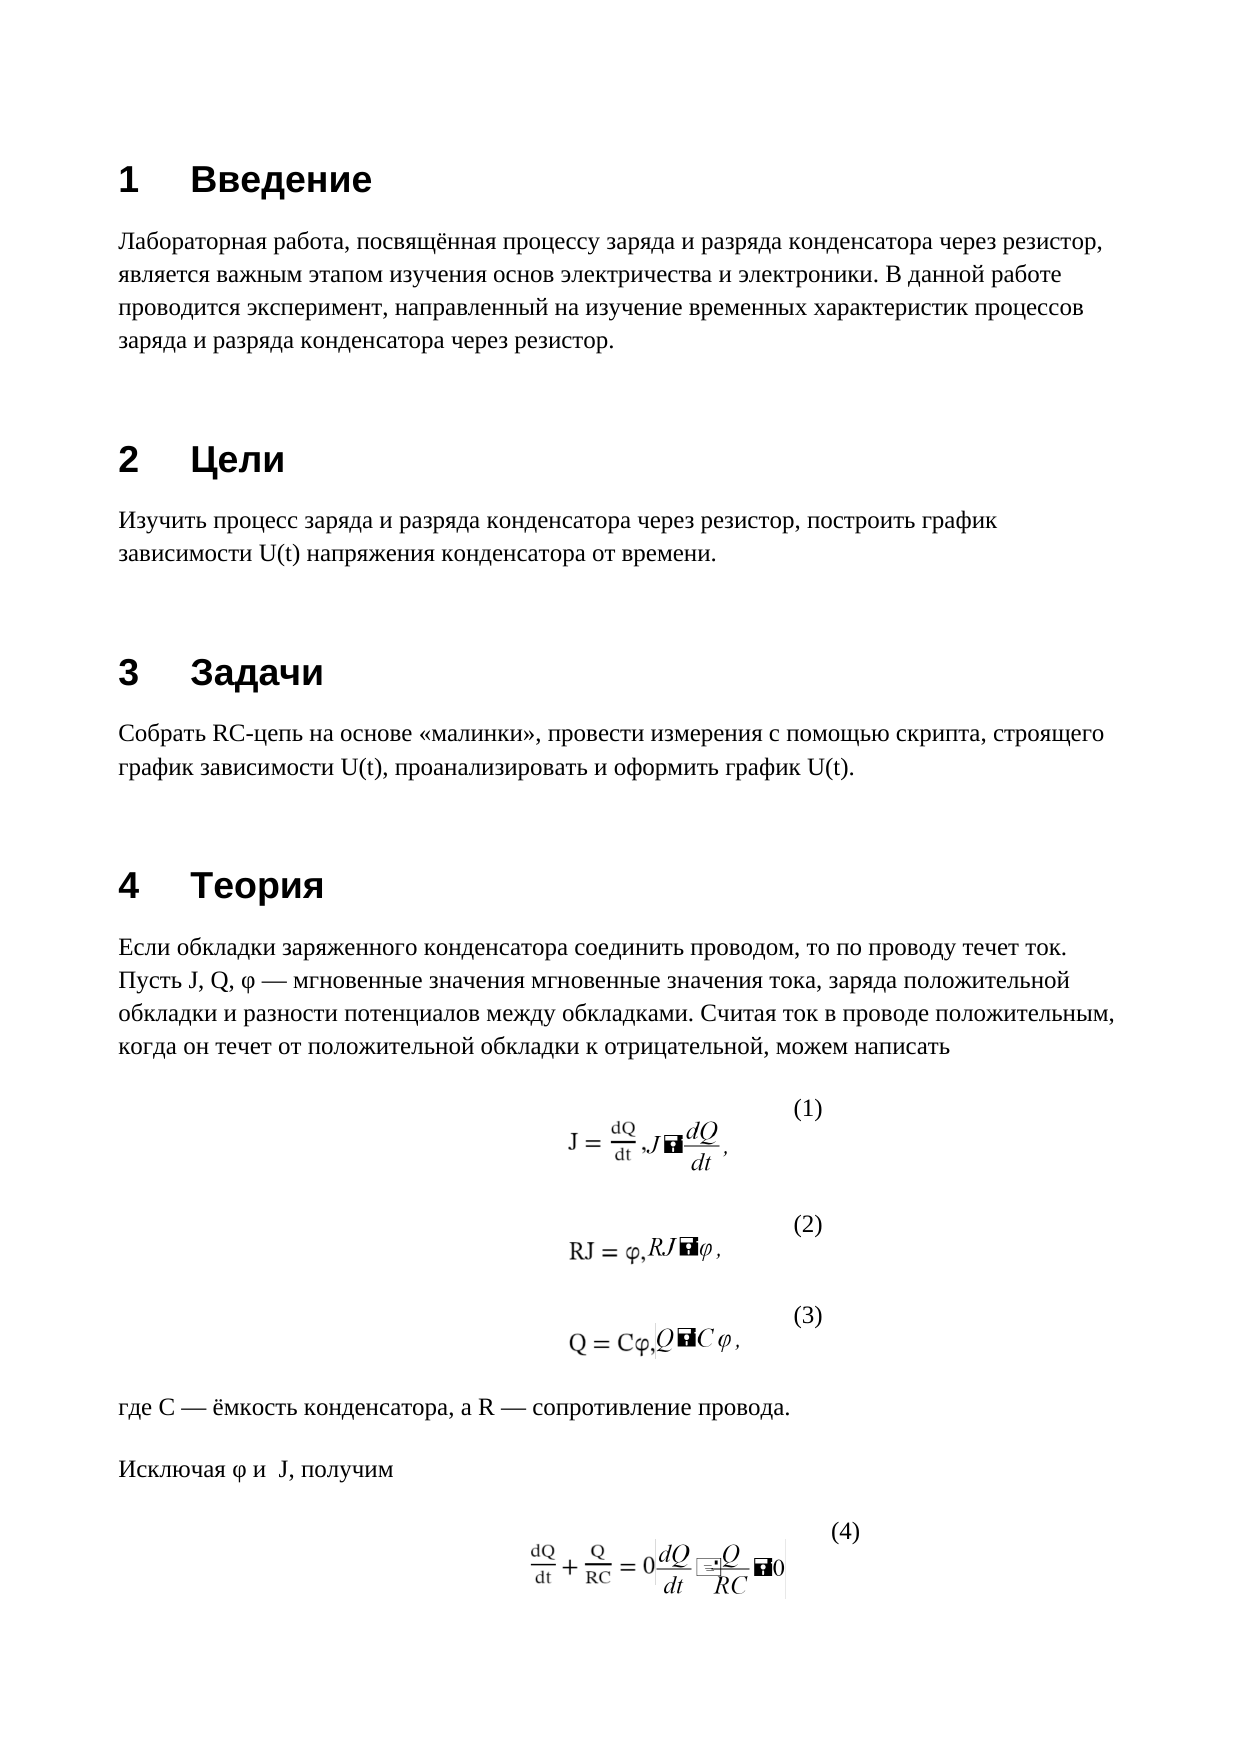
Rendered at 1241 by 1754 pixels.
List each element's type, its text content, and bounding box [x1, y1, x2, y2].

text (1) [118, 1093, 1122, 1176]
list Теория [118, 864, 1122, 907]
text (2) [118, 1209, 1122, 1267]
list Введение [118, 158, 1122, 201]
text Исключая φ и J, получим [118, 1454, 1122, 1482]
text Лабораторная работа, посвящённая процессу заряда и разряда конденсатора через резистор, является важным этапом изучения основ электричества и электроники. В данной работе проводится эксперимент, направленный на изучение временных характеристик процессов заряда и разряда конденсатора через резистор. [118, 226, 1122, 354]
list Задачи [118, 650, 1122, 693]
list Цели [118, 437, 1122, 480]
text Изучить процесс заряда и разряда конденсатора через резистор, построить график зависимости U(t) напряжения конденсатора от времени. [118, 505, 1122, 567]
text (3) [118, 1300, 1122, 1358]
text (4) [118, 1516, 1122, 1599]
text где С — ёмкость конденсатора, а R — сопротивление провода. [118, 1392, 1122, 1420]
text Собрать RC-цепь на основе «малинки», провести измерения с помощью скрипта, строящего график зависимости U(t), проанализировать и оформить график U(t). [118, 718, 1122, 780]
text Если обкладки заряженного конденсатора соединить проводом, то по проводу течет ток. Пусть J, Q, φ — мгновенные значения мгновенные значения тока, заряда положительной обкладки и разности потенциалов между обкладками. Считая ток в проводе положительным, когда он течет от положительной обкладки к отрицательной, можем написать [118, 932, 1122, 1060]
